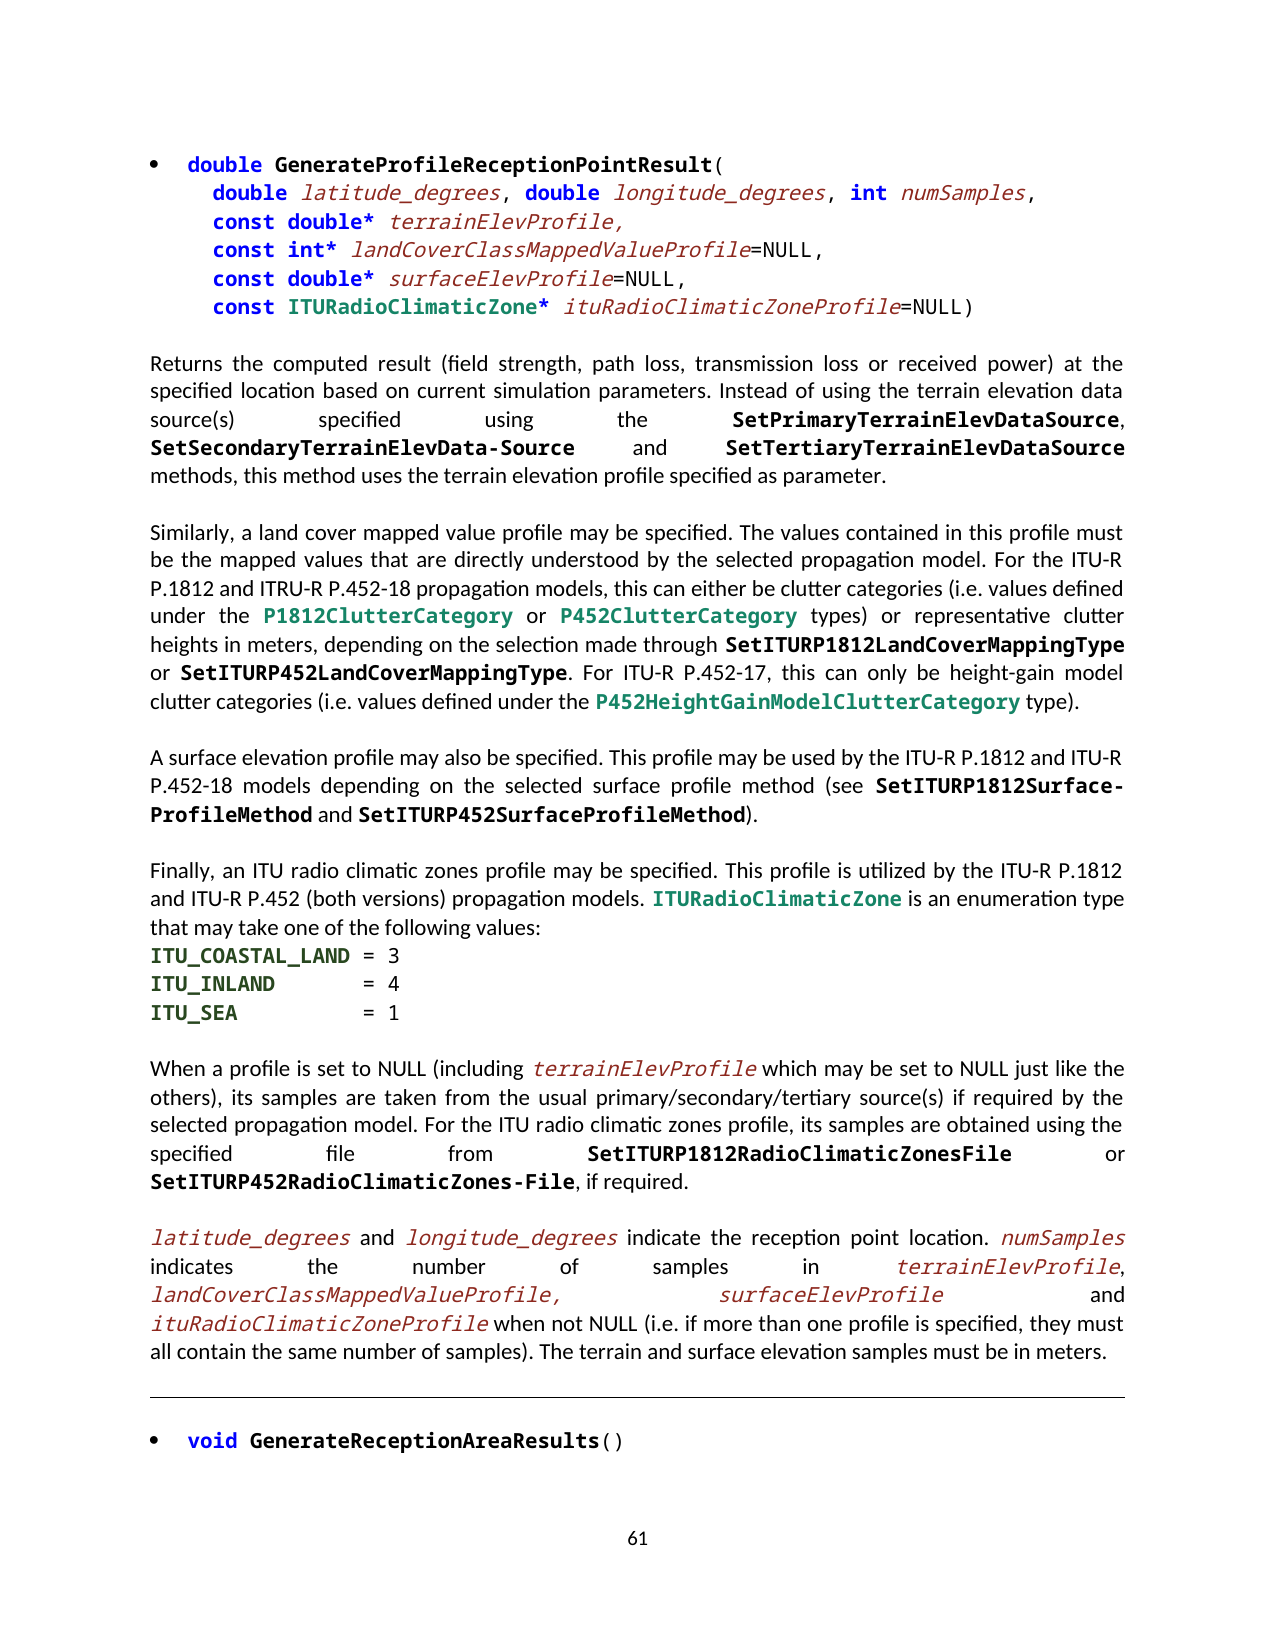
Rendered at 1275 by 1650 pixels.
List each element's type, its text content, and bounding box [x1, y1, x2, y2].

text Similarly, a land cover mapped value profile may be specified. The values contained in this profile must be the mapped values that are directly understood by the selected propagation model. For the ITU-R P.1812 and ITRU-R P.452-18 propagation models, this can either be clutter categories (i.e. values defined under the P1812ClutterCategory or P452ClutterCategory types) or representative clutter heights in meters, depending on the selection made through SetITURP1812LandCoverMappingType or SetITURP452LandCoverMappingType. For ITU-R P.452-17, this can only be height-gain model clutter categories (i.e. values defined under the P452HeightGainModelClutterCategory type). [150, 518, 1125, 715]
list void GenerateReceptionAreaResults() [150, 1427, 1125, 1455]
text Finally, an ITU radio climatic zones profile may be specified. This profile is utilized by the ITU-R P.1812 and ITU-R P.452 (both versions) propagation models. ITURadioClimaticZone is an enumeration type that may take one of the following values: [150, 856, 1125, 941]
list double GenerateProfileReceptionPointResult( double latitude_degrees, double longitude_degrees, int numSamples, const double* terrainElevProfile, const int* landCoverClassMappedValueProfile=NULL, const double* surfaceElevProfile=NULL, const ITURadioClimaticZone* ituRadioClimaticZoneProfile=NULL) [150, 150, 1125, 321]
text ITU_INLAND = 4 [150, 969, 1125, 998]
text ITU_SEA = 1 [150, 998, 1125, 1026]
text ITU_COASTAL_LAND = 3 [150, 941, 1125, 969]
text When a profile is set to NULL (including terrainElevProfile which may be set to NULL just like the others), its samples are taken from the usual primary/secondary/tertiary source(s) if required by the selected propagation model. For the ITU radio climatic zones profile, its samples are obtained using the specified file from SetITURP1812RadioClimaticZonesFile or SetITURP452RadioClimaticZones-File, if required. [150, 1054, 1125, 1196]
text latitude_degrees and longitude_degrees indicate the reception point location. numSamples indicates the number of samples in terrainElevProfile, landCoverClassMappedValueProfile, surfaceElevProfile and ituRadioClimaticZoneProfile when not NULL (i.e. if more than one profile is specified, they must all contain the same number of samples). The terrain and surface elevation samples must be in meters. [150, 1223, 1125, 1367]
text A surface elevation profile may also be specified. This profile may be used by the ITU-R P.1812 and ITU-R P.452-18 models depending on the selected surface profile method (see SetITURP1812Surface-ProfileMethod and SetITURP452SurfaceProfileMethod). [150, 743, 1125, 828]
text Returns the computed result (field strength, path loss, transmission loss or received power) at the specified location based on current simulation parameters. Instead of using the terrain elevation data source(s) specified using the SetPrimaryTerrainElevDataSource, SetSecondaryTerrainElevData-Source and SetTertiaryTerrainElevDataSource methods, this method uses the terrain elevation profile specified as parameter. [150, 349, 1125, 489]
